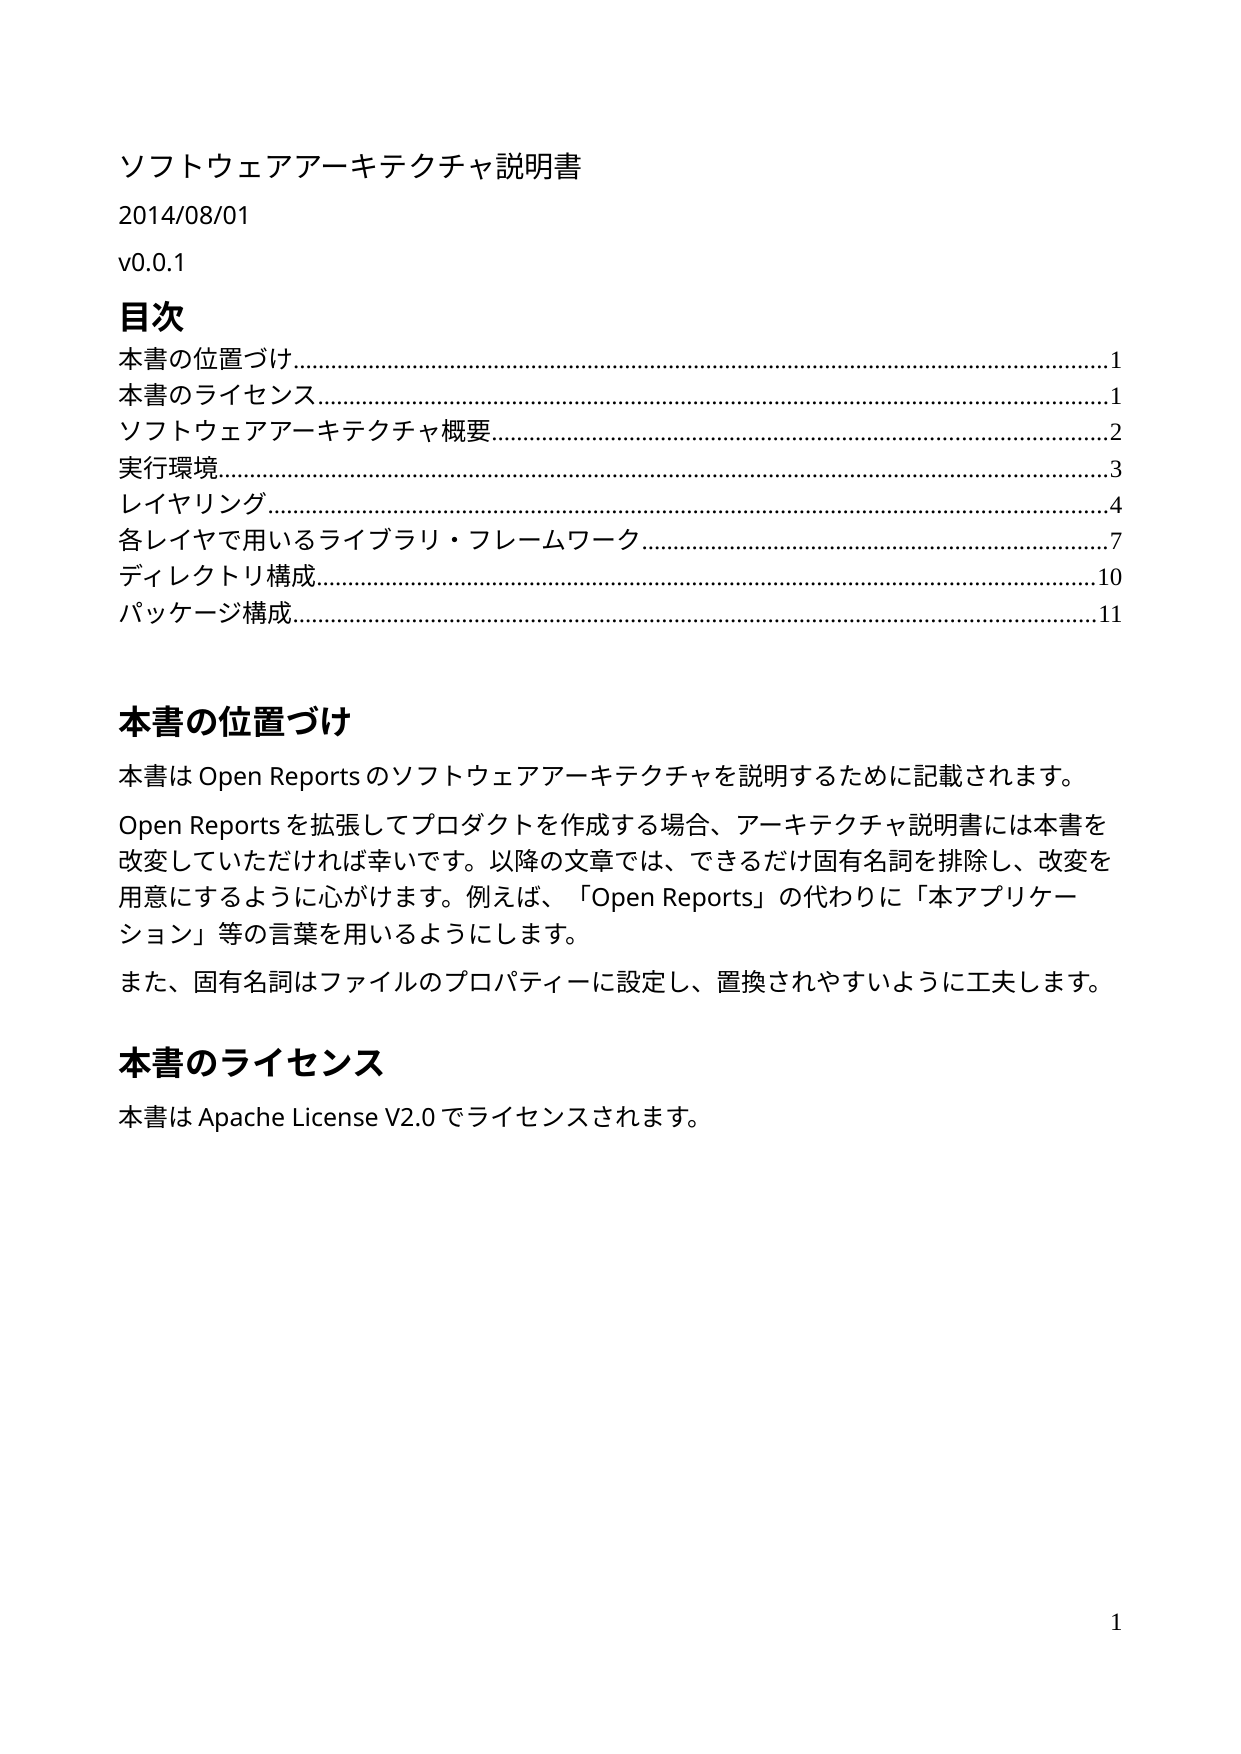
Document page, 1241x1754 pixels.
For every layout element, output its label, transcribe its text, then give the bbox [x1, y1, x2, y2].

subtitle ソフトウェアアーキテクチャ説明書 [118, 143, 1122, 185]
text ディレクトリ構成 10 [118, 557, 1122, 593]
text 本書のライセンス 1 [118, 376, 1122, 412]
text レイヤリング 4 [118, 484, 1122, 521]
text 本書はOpen Reportsのソフトウェアアーキテクチャを説明するために記載されます。 [118, 757, 1122, 793]
text 本書の位置づけ 1 [118, 339, 1122, 376]
subtitle 本書のライセンス [118, 1037, 1122, 1085]
subtitle 目次 [118, 291, 1122, 339]
text また、固有名詞はファイルのプロパティーに設定し、置換されやすいように工夫します。 [118, 963, 1122, 999]
text パッケージ構成 11 [118, 593, 1122, 629]
text 本書はApache License V2.0でライセンスされます。 [118, 1098, 1122, 1134]
text 各レイヤで用いるライブラリ・フレームワーク 7 [118, 521, 1122, 557]
text 実行環境 3 [118, 448, 1122, 484]
text Open Reportsを拡張してプロダクトを作成する場合、アーキテクチャ説明書には本書を改変していただければ幸いです。以降の文章では、できるだけ固有名詞を排除し、改変を用意にするように心がけます。例えば、「Open Reports」の代わりに「本アプリケーション」等の言葉を用いるようにします。 [118, 805, 1122, 950]
text ソフトウェアアーキテクチャ概要 2 [118, 412, 1122, 448]
text v0.0.1 [118, 244, 1122, 278]
text 2014/08/01 [118, 198, 1122, 232]
subtitle 本書の位置づけ [118, 696, 1122, 744]
